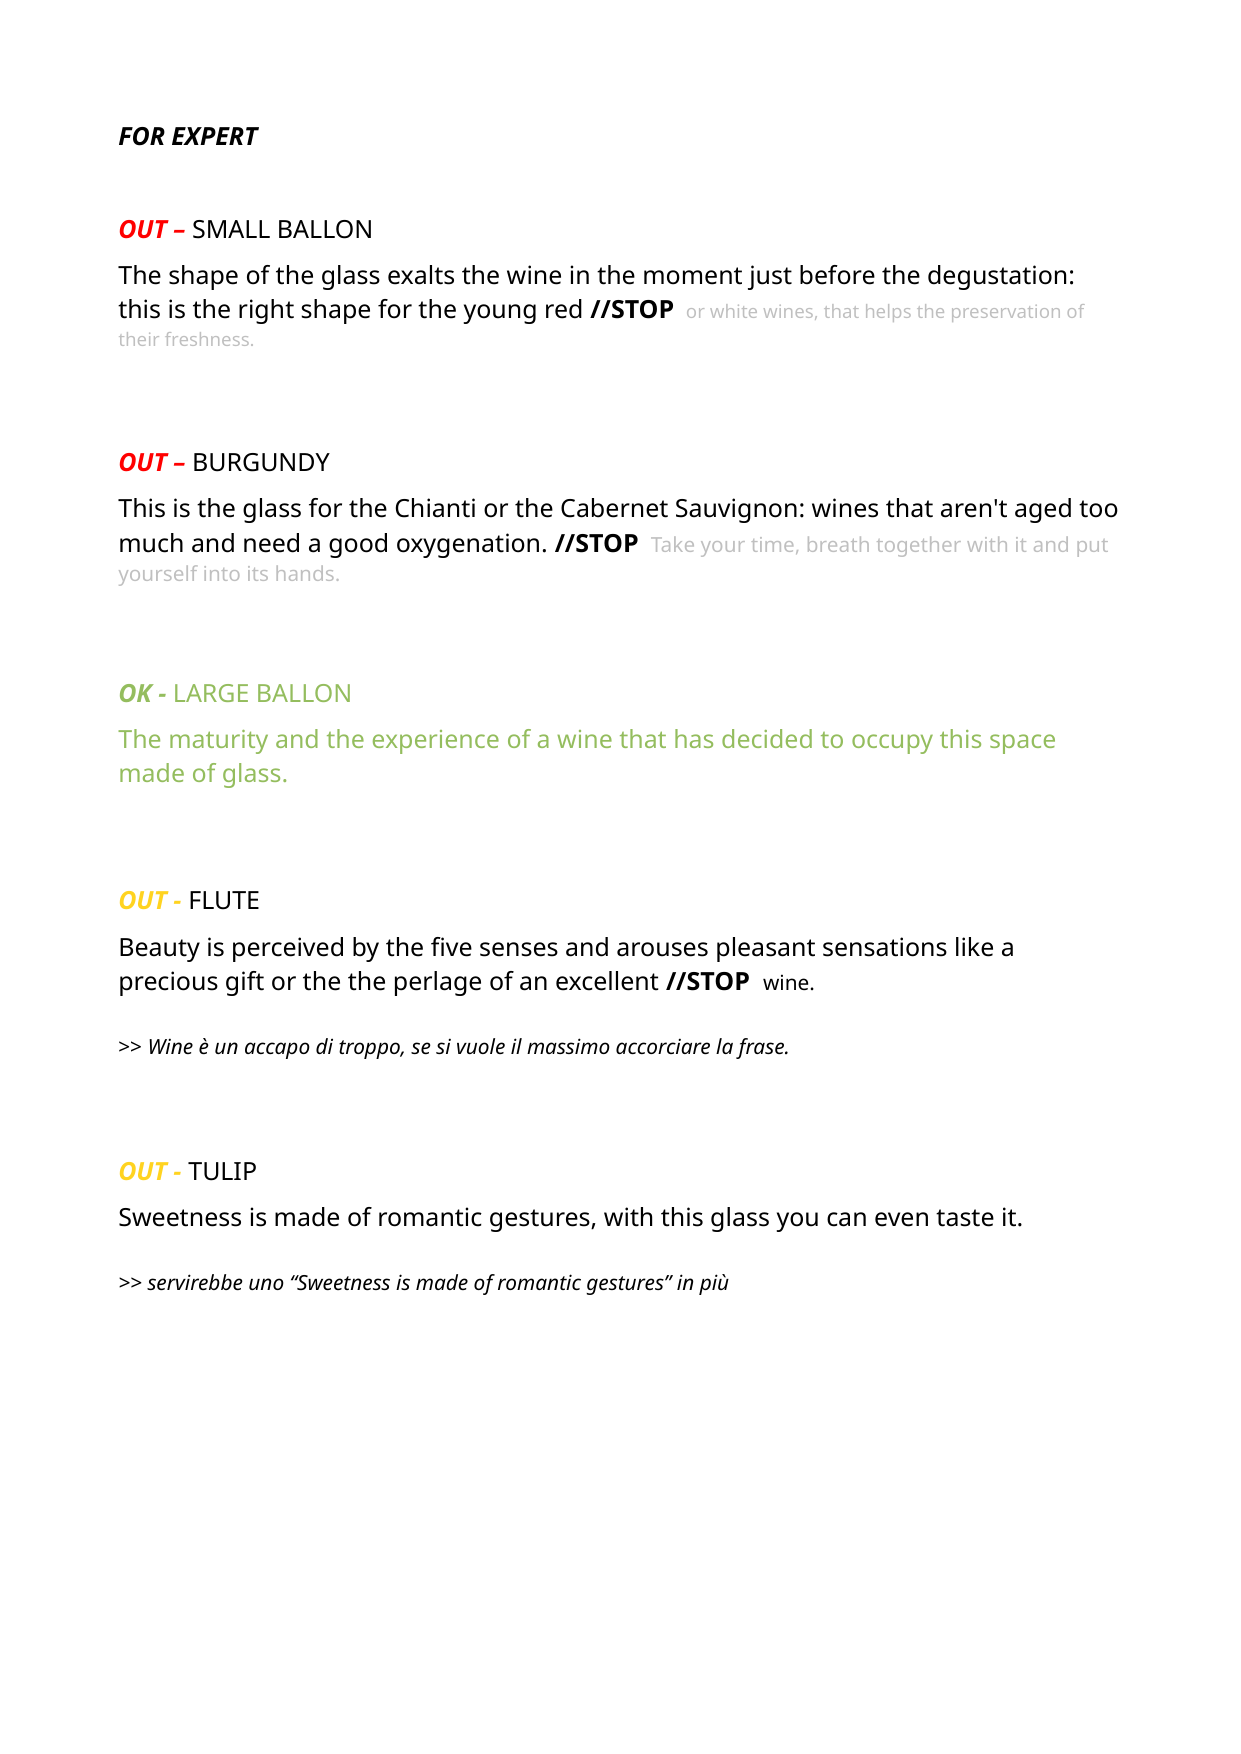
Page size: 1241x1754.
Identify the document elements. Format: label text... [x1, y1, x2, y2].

subtitle OK - LARGE BALLON [118, 641, 1122, 709]
subtitle OUT - TULIP [118, 1153, 1122, 1187]
subtitle OUT – BURGUNDY [118, 411, 1122, 479]
subtitle OUT – SMALL BALLON [118, 211, 1122, 245]
subtitle OUT - FLUTE [118, 849, 1122, 917]
text FOR EXPERT [118, 118, 1122, 152]
text This is the glass for the Chianti or the Cabernet Sauvignon: wines that aren't aged too much and need a good oxygenation. //STOP Take your time, breath together with it and put yourself into its hands. [118, 491, 1122, 588]
text Sweetness is made of romantic gestures, with this glass you can even taste it. [118, 1200, 1122, 1234]
text The maturity and the experience of a wine that has decided to occupy this space made of glass. [118, 722, 1122, 790]
text Beauty is perceived by the five senses and arouses pleasant sensations like a precious gift or the the perlage of an excellent //STOP wine. >> Wine è un accapo di troppo, se si vuole il massimo accorciare la frase. [118, 929, 1122, 1060]
text >> servirebbe uno “Sweetness is made of romantic gestures” in più [118, 1268, 1122, 1296]
text The shape of the glass exalts the wine in the moment just before the degustation: this is the right shape for the young red //STOP or white wines, that helps the preservation of their freshness. [118, 258, 1122, 351]
